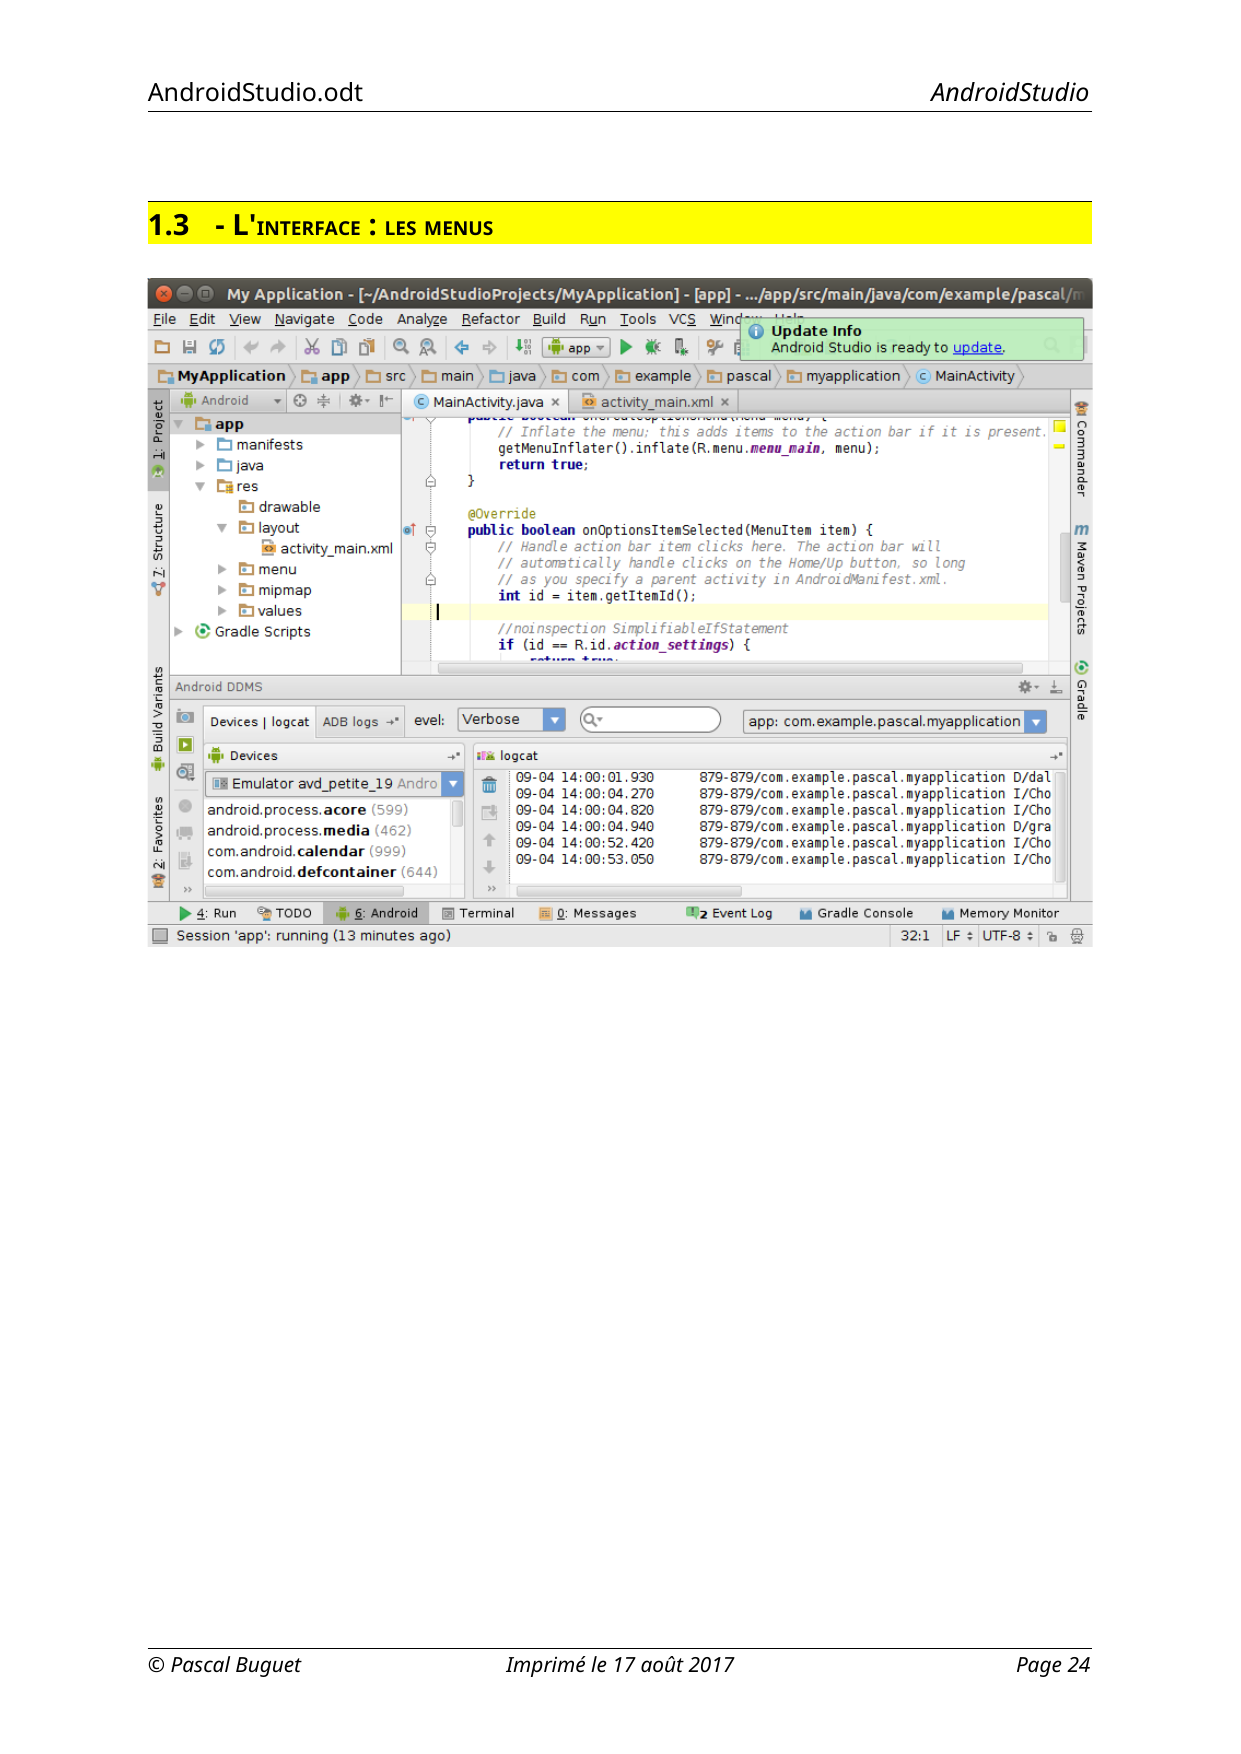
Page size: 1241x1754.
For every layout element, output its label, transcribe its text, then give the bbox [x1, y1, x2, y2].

subtitle - L'interface : les menus [148, 202, 1092, 244]
picture [147, 278, 1093, 947]
